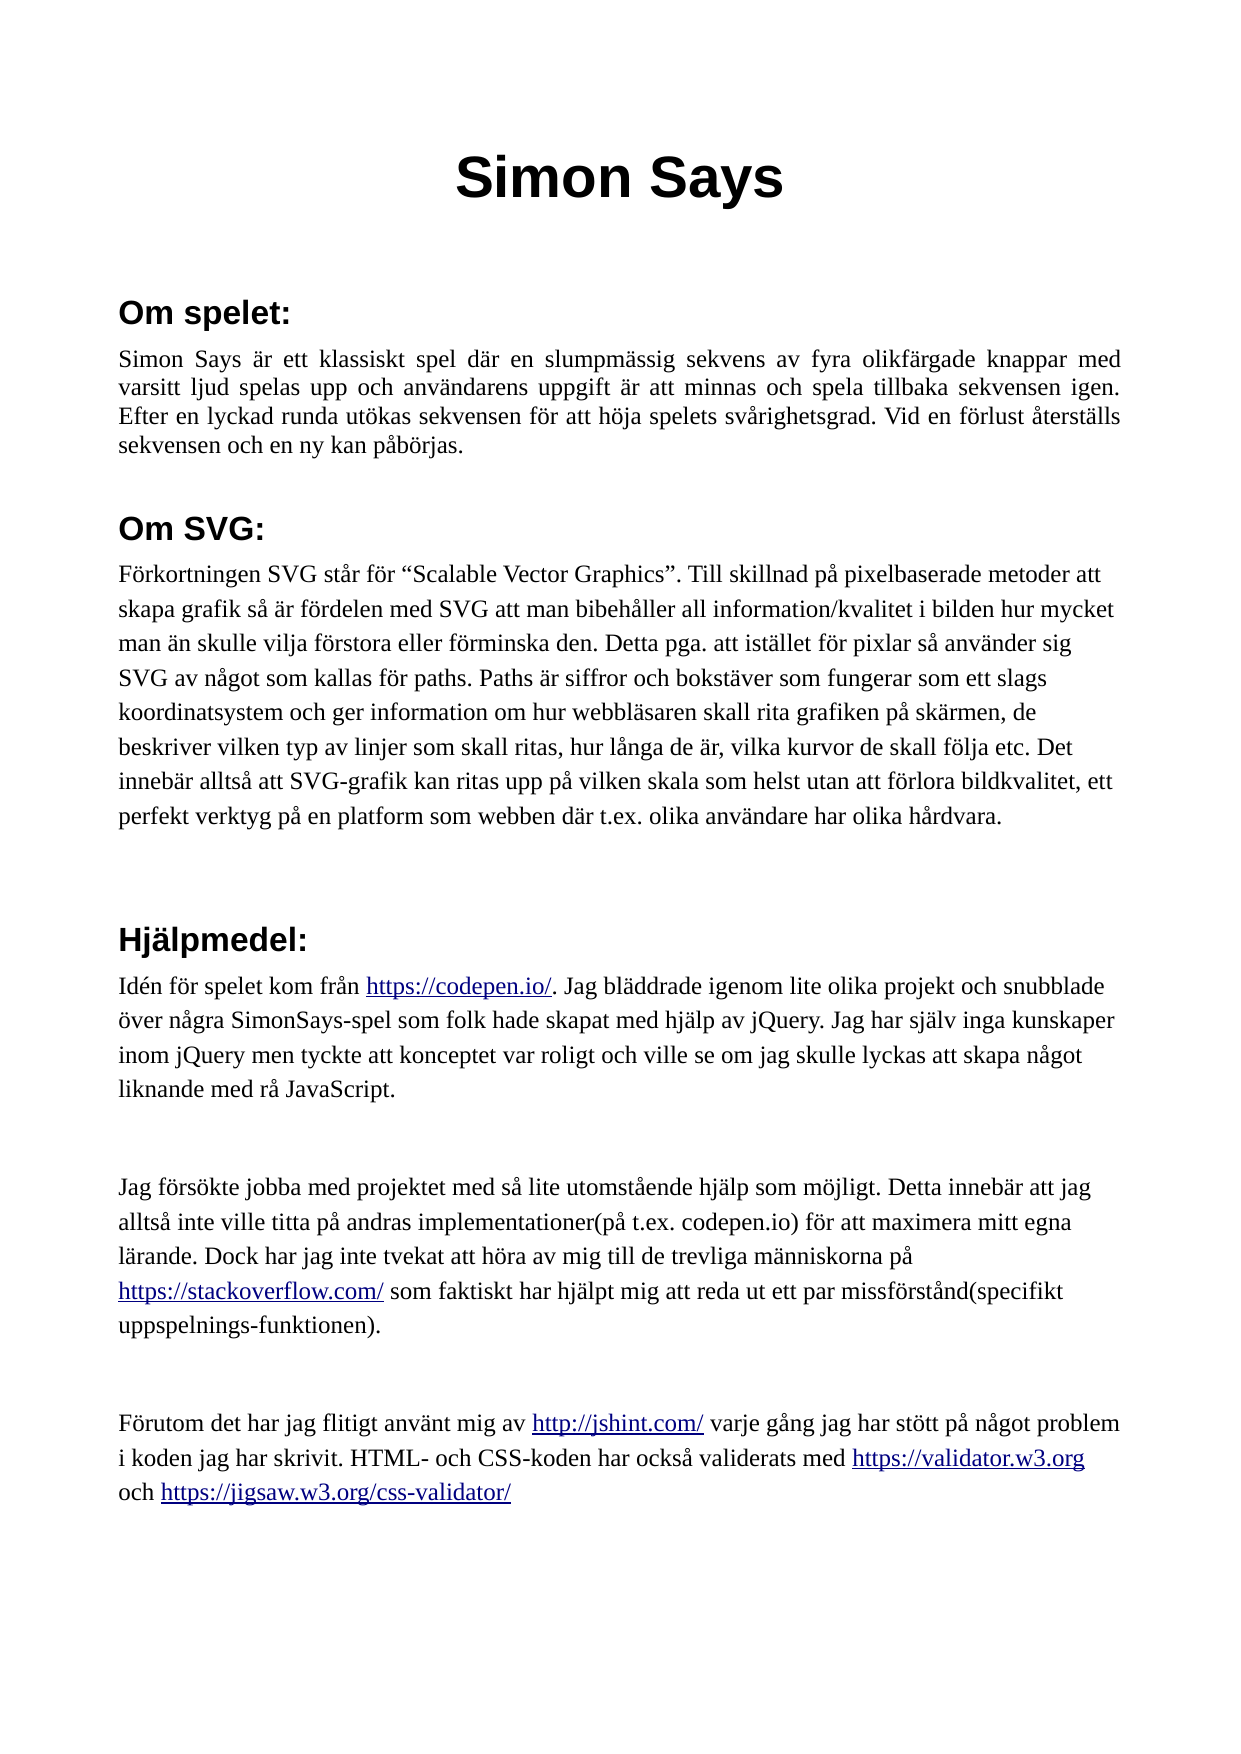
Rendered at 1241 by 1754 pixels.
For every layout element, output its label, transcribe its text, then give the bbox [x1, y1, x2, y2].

subtitle Hjälpmedel: [118, 920, 1122, 958]
text Simon Says är ett klassiskt spel där en slumpmässig sekvens av fyra olikfärgade knappar med varsitt ljud spelas upp och användarens uppgift är att minnas och spela tillbaka sekvensen igen. Efter en lyckad runda utökas sekvensen för att höja spelets svårighetsgrad. Vid en förlust återställs sekvensen och en ny kan påbörjas. [118, 344, 1122, 459]
text Förutom det har jag flitigt använt mig av http://jshint.com/ varje gång jag har stött på något problem i koden jag har skrivit. HTML- och CSS-koden har också validerats med https://validator.w3.org och https://jigsaw.w3.org/css-validator/ [118, 1408, 1122, 1506]
subtitle Om SVG: [118, 508, 1122, 547]
text Jag försökte jobba med projektet med så lite utomstående hjälp som möjligt. Detta innebär att jag alltså inte ville titta på andras implementationer(på t.ex. codepen.io) för att maximera mitt egna lärande. Dock har jag inte tvekat att höra av mig till de trevliga människorna på https://stackoverflow.com/ som faktiskt har hjälpt mig att reda ut ett par missförstånd(specifikt uppspelnings-funktionen). [118, 1172, 1122, 1339]
text Förkortningen SVG står för “Scalable Vector Graphics”. Till skillnad på pixelbaserade metoder att skapa grafik så är fördelen med SVG att man bibehåller all information/kvalitet i bilden hur mycket man än skulle vilja förstora eller förminska den. Detta pga. att istället för pixlar så använder sig SVG av något som kallas för paths. Paths är siffror och bokstäver som fungerar som ett slags koordinatsystem och ger information om hur webbläsaren skall rita grafiken på skärmen, de beskriver vilken typ av linjer som skall ritas, hur långa de är, vilka kurvor de skall följa etc. Det innebär alltså att SVG-grafik kan ritas upp på vilken skala som helst utan att förlora bildkvalitet, ett perfekt verktyg på en platform som webben där t.ex. olika användare har olika hårdvara. [118, 559, 1122, 829]
text Idén för spelet kom från https://codepen.io/. Jag bläddrade igenom lite olika projekt och snubblade över några SimonSays-spel som folk hade skapat med hjälp av jQuery. Jag har själv inga kunskaper inom jQuery men tyckte att konceptet var roligt och ville se om jag skulle lyckas att skapa något liknande med rå JavaScript. [118, 971, 1122, 1103]
title Simon Says [118, 143, 1122, 210]
subtitle Om spelet: [118, 293, 1122, 331]
